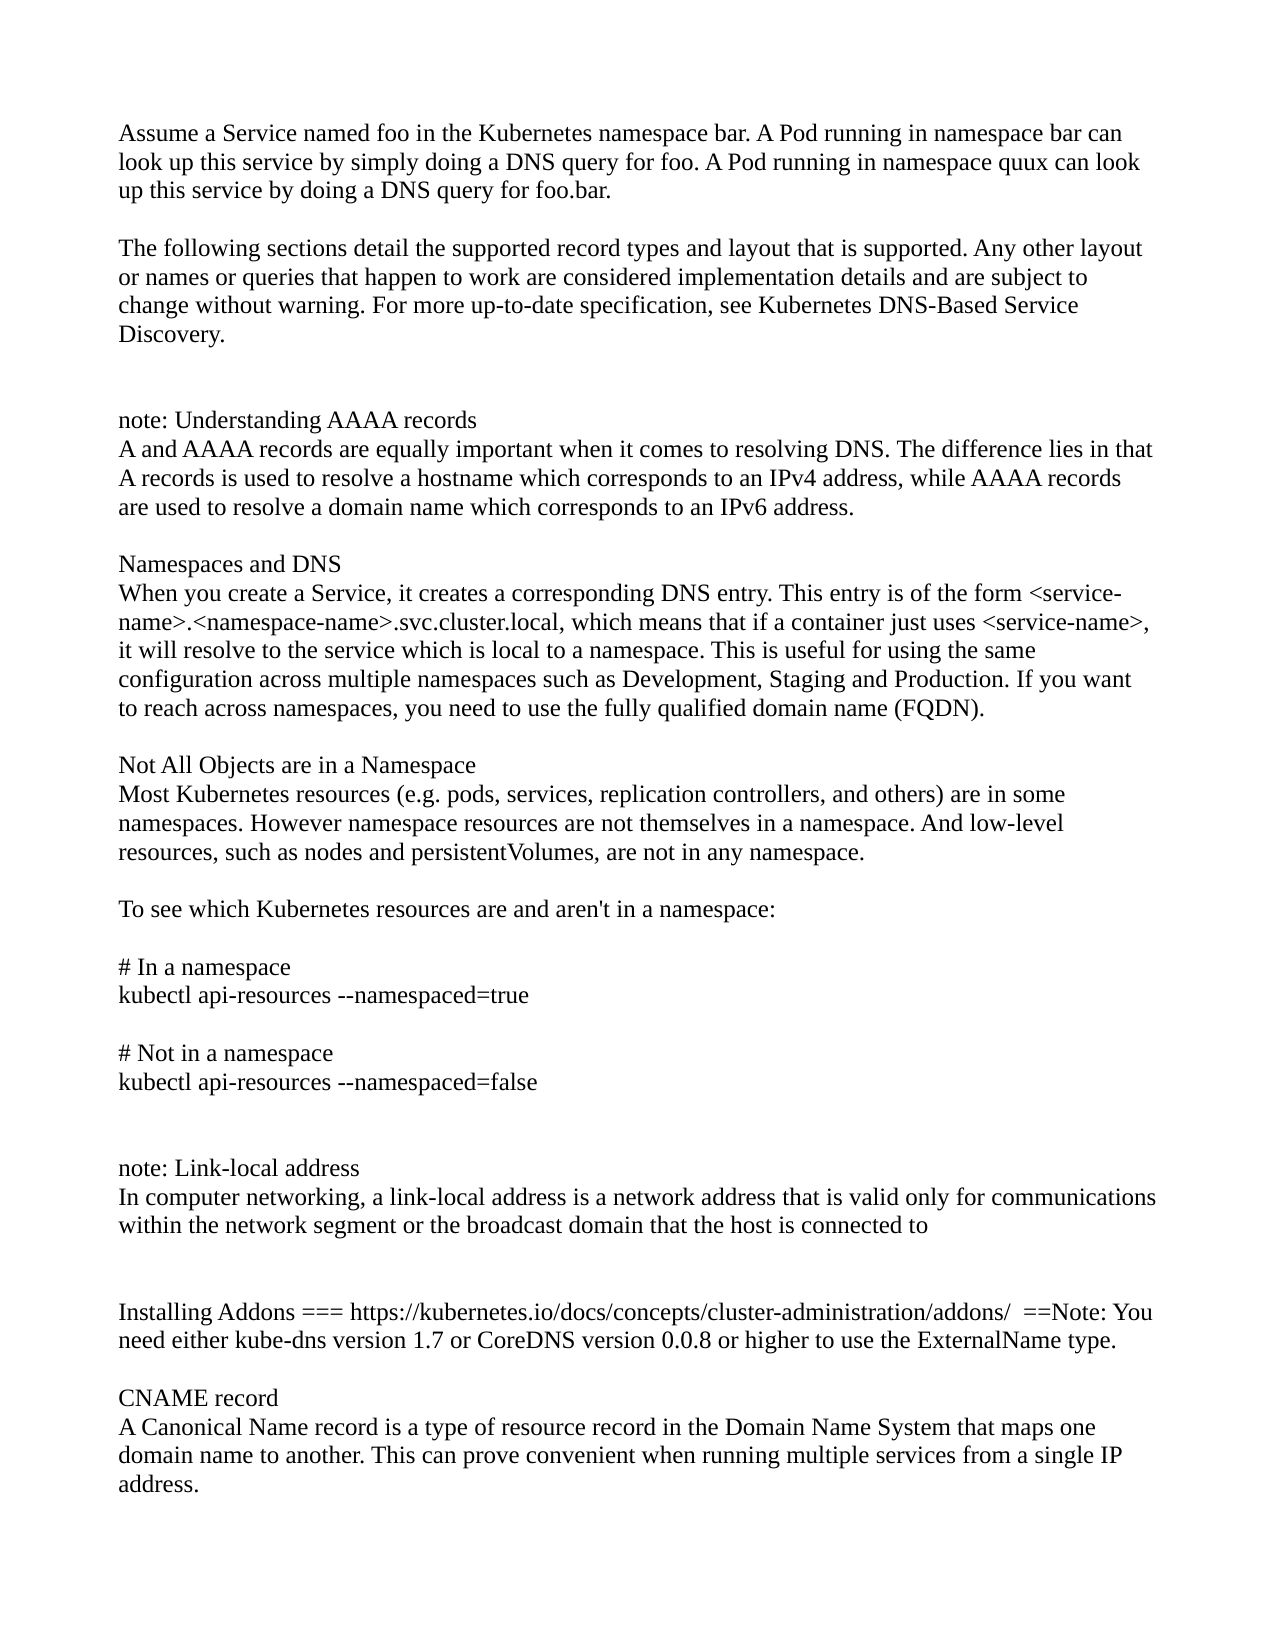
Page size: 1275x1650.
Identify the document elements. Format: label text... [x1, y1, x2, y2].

text Not All Objects are in a Namespace [118, 751, 1157, 779]
text # Not in a namespace [118, 1038, 1157, 1067]
text Installing Addons === https://kubernetes.io/docs/concepts/cluster-administration/addons/ ==Note: You need either kube-dns version 1.7 or CoreDNS version 0.0.8 or higher to use the ExternalName type. [118, 1297, 1157, 1354]
text To see which Kubernetes resources are and aren't in a namespace: [118, 894, 1157, 923]
text note: Link-local address [118, 1153, 1157, 1182]
text # In a namespace [118, 952, 1157, 981]
text When you create a Service, it creates a corresponding DNS entry. This entry is of the form <service-name>.<namespace-name>.svc.cluster.local, which means that if a container just uses <service-name>, it will resolve to the service which is local to a namespace. This is useful for using the same configuration across multiple namespaces such as Development, Staging and Production. If you want to reach across namespaces, you need to use the fully qualified domain name (FQDN). [118, 578, 1157, 722]
text A Canonical Name record is a type of resource record in the Domain Name System that maps one domain name to another. This can prove convenient when running multiple services from a single IP address. [118, 1412, 1157, 1498]
text Namespaces and DNS [118, 549, 1157, 578]
text A and AAAA records are equally important when it comes to resolving DNS. The difference lies in that A records is used to resolve a hostname which corresponds to an IPv4 address, while AAAA records are used to resolve a domain name which corresponds to an IPv6 address. [118, 434, 1157, 521]
text kubectl api-resources --namespaced=true [118, 981, 1157, 1009]
text The following sections detail the supported record types and layout that is supported. Any other layout or names or queries that happen to work are considered implementation details and are subject to change without warning. For more up-to-date specification, see Kubernetes DNS-Based Service Discovery. [118, 233, 1157, 348]
text In computer networking, a link-local address is a network address that is valid only for communications within the network segment or the broadcast domain that the host is connected to [118, 1182, 1157, 1239]
text Assume a Service named foo in the Kubernetes namespace bar. A Pod running in namespace bar can look up this service by simply doing a DNS query for foo. A Pod running in namespace quux can look up this service by doing a DNS query for foo.bar. [118, 118, 1157, 204]
text Most Kubernetes resources (e.g. pods, services, replication controllers, and others) are in some namespaces. However namespace resources are not themselves in a namespace. And low-level resources, such as nodes and persistentVolumes, are not in any namespace. [118, 779, 1157, 866]
text kubectl api-resources --namespaced=false [118, 1067, 1157, 1096]
text note: Understanding AAAA records [118, 406, 1157, 434]
text CNAME record [118, 1383, 1157, 1412]
